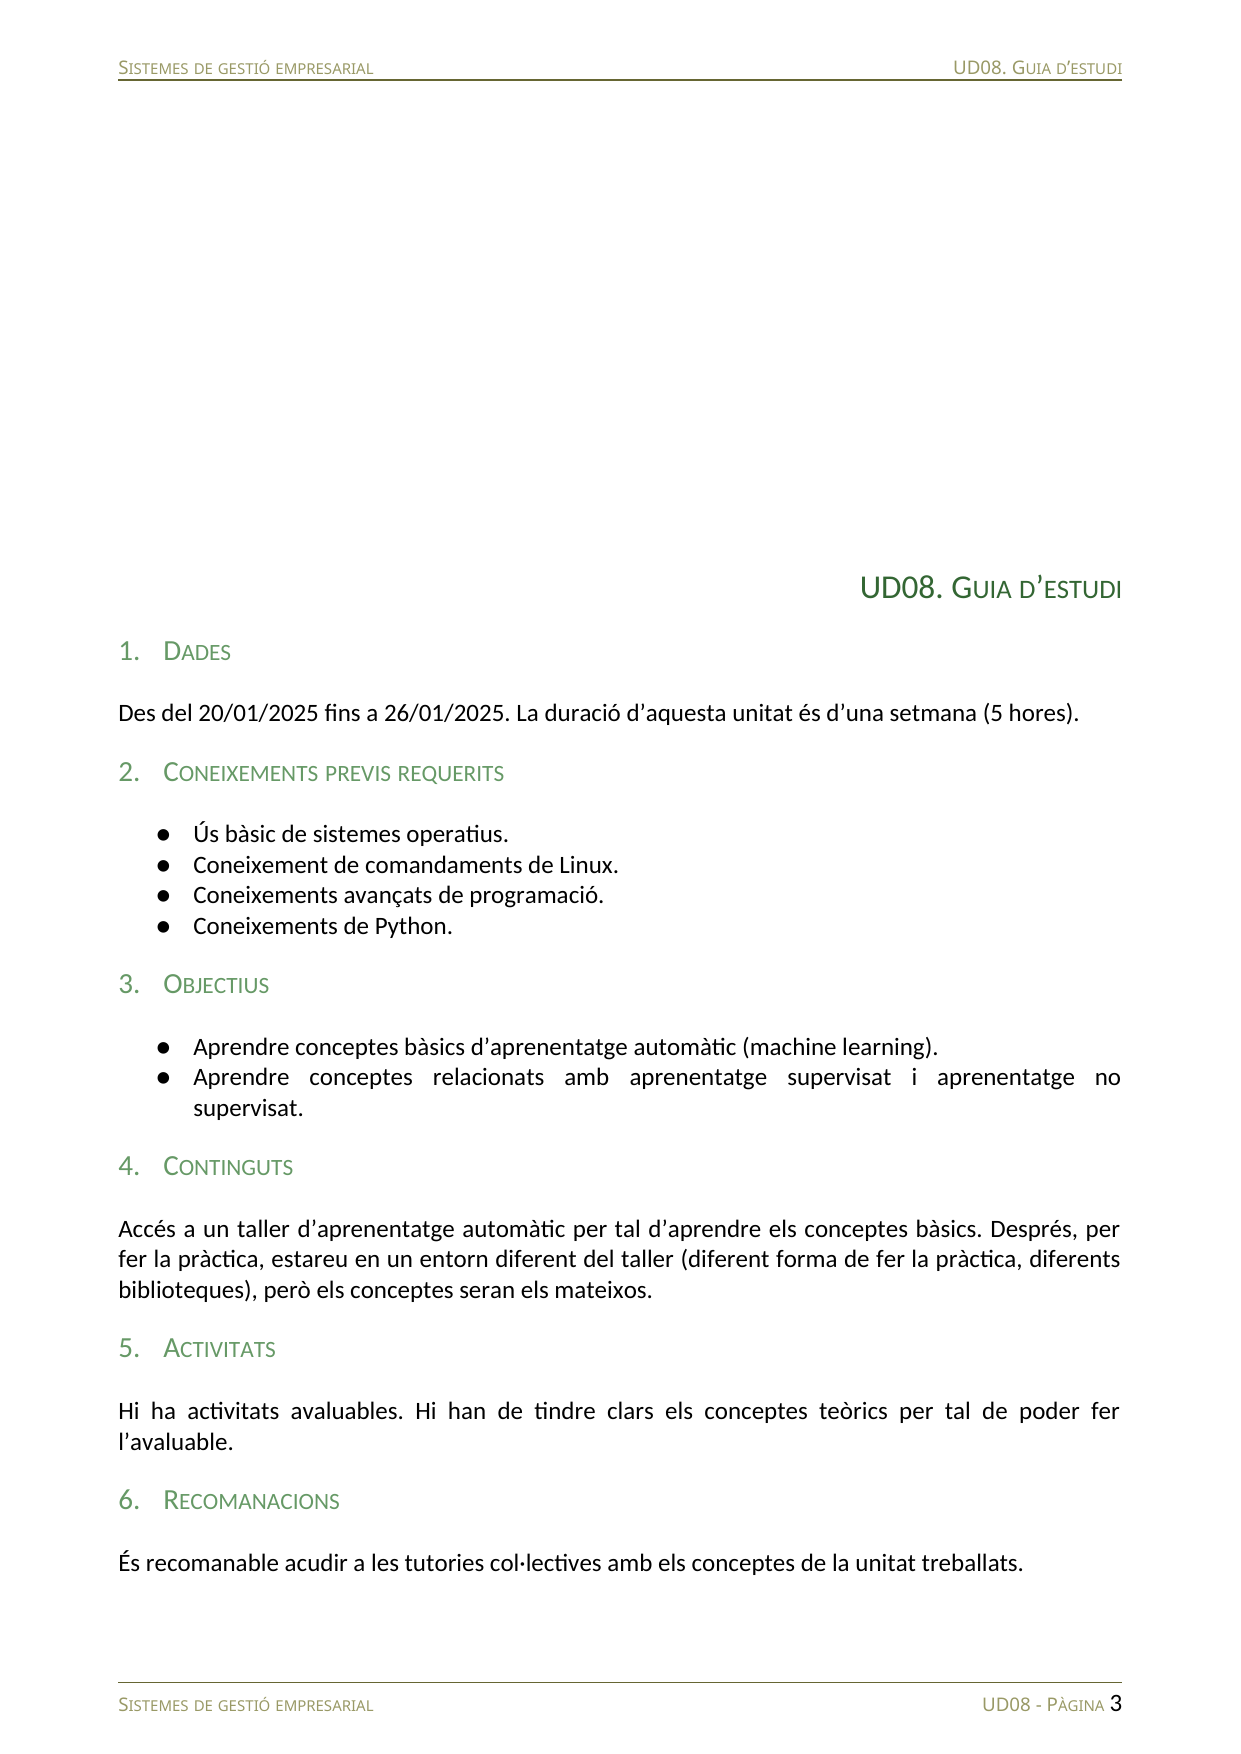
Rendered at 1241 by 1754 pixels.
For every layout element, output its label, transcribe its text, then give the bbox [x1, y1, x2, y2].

list Coneixements avançats de programació. [156, 879, 1122, 910]
list Coneixement de comandaments de Linux. [156, 849, 1122, 879]
text Hi ha activitats avaluables. Hi han de tindre clars els conceptes teòrics per tal de poder fer l’avaluable. [118, 1395, 1122, 1456]
list Ús bàsic de sistemes operatius. [156, 818, 1122, 849]
text Accés a un taller d’aprenentatge automàtic per tal d’aprendre els conceptes bàsics. Després, per fer la pràctica, estareu en un entorn diferent del taller (diferent forma de fer la pràctica, diferents biblioteques), però els conceptes seran els mateixos. [118, 1213, 1122, 1304]
subtitle Coneixements previs requerits [118, 753, 1122, 788]
list Coneixements de Python. [156, 910, 1122, 940]
subtitle Continguts [118, 1147, 1122, 1183]
list Aprendre conceptes bàsics d’aprenentatge automàtic (machine learning). [156, 1031, 1122, 1061]
text És recomanable acudir a les tutories col·lectives amb els conceptes de la unitat treballats. [118, 1547, 1122, 1577]
subtitle Activitats [118, 1329, 1122, 1365]
list Aprendre conceptes relacionats amb aprenentatge supervisat i aprenentatge no supervisat. [156, 1061, 1122, 1122]
text Des del 20/01/2025 fins a 26/01/2025. La duració d’aquesta unitat és d’una setmana (5 hores). [118, 697, 1122, 728]
text UD08. Guia d’estudi [118, 566, 1122, 607]
subtitle Dades [118, 632, 1122, 667]
subtitle Objectius [118, 965, 1122, 1001]
subtitle Recomanacions [118, 1481, 1122, 1517]
